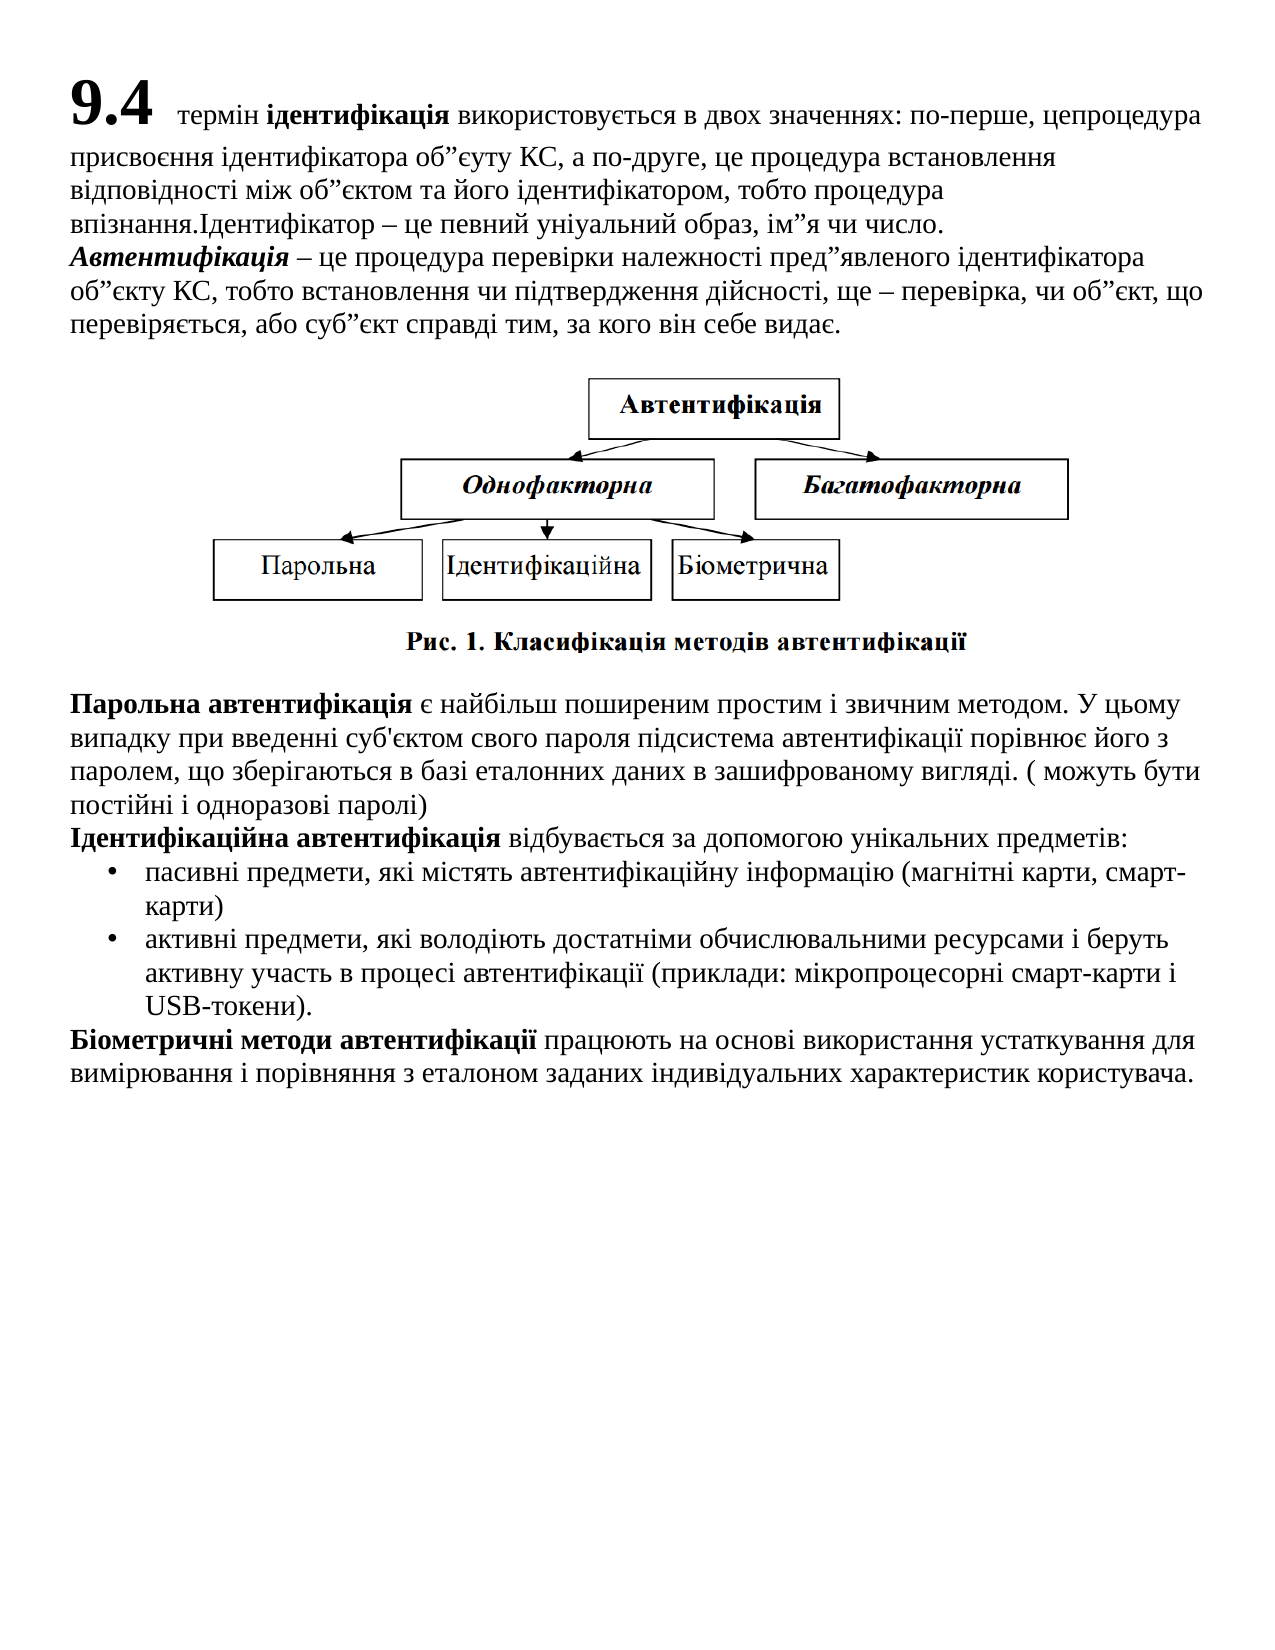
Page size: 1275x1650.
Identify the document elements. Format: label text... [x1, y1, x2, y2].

text Парольна автентифікація є найбільш поширеним простим і звичним методом. У цьому випадку при введенні суб'єктом свого пароля підсистема автентифікації порівнює його з паролем, що зберігаються в базі еталонних даних в зашифрованому вигляді. ( можуть бути постійні і одноразові паролі) [70, 686, 1212, 821]
text Автентифікація – це процедура перевірки належності пред”явленого ідентифікатора об”єкту КС, тобто встановлення чи підтвердження дійсності, ще – перевірка, чи об”єкт, що перевіряється, або суб”єкт справді тим, за кого він себе видає. [70, 239, 1212, 686]
list пасивні предмети, які містять автентифікаційну інформацію (магнітні карти, смарт-карти) [107, 854, 1212, 921]
text Біометричні методи автентифікації працюють на основі використання устаткування для вимірювання і порівняння з еталоном заданих індивідуальних характеристик користувача. [70, 1022, 1212, 1089]
picture [124, 353, 1218, 653]
text Ідентифікаційна автентифікація відбувається за допомогою унікальних предметів: [70, 821, 1212, 854]
list активні предмети, які володіють достатніми обчислювальними ресурсами і беруть активну участь в процесі автентифікації (приклади: мікропроцесорні смарт-карти і USB-токени). [107, 921, 1212, 1022]
text 9.4 термін ідентифікація використовується в двох значеннях: по-перше, цепроцедура присвоєння ідентифікатора об”єуту КС, а по-друге, це процедура встановлення відповідності між об”єктом та його ідентифікатором, тобто процедура впізнання.Ідентифікатор – це певний уніуальний образ, ім”я чи число. [70, 62, 1212, 239]
